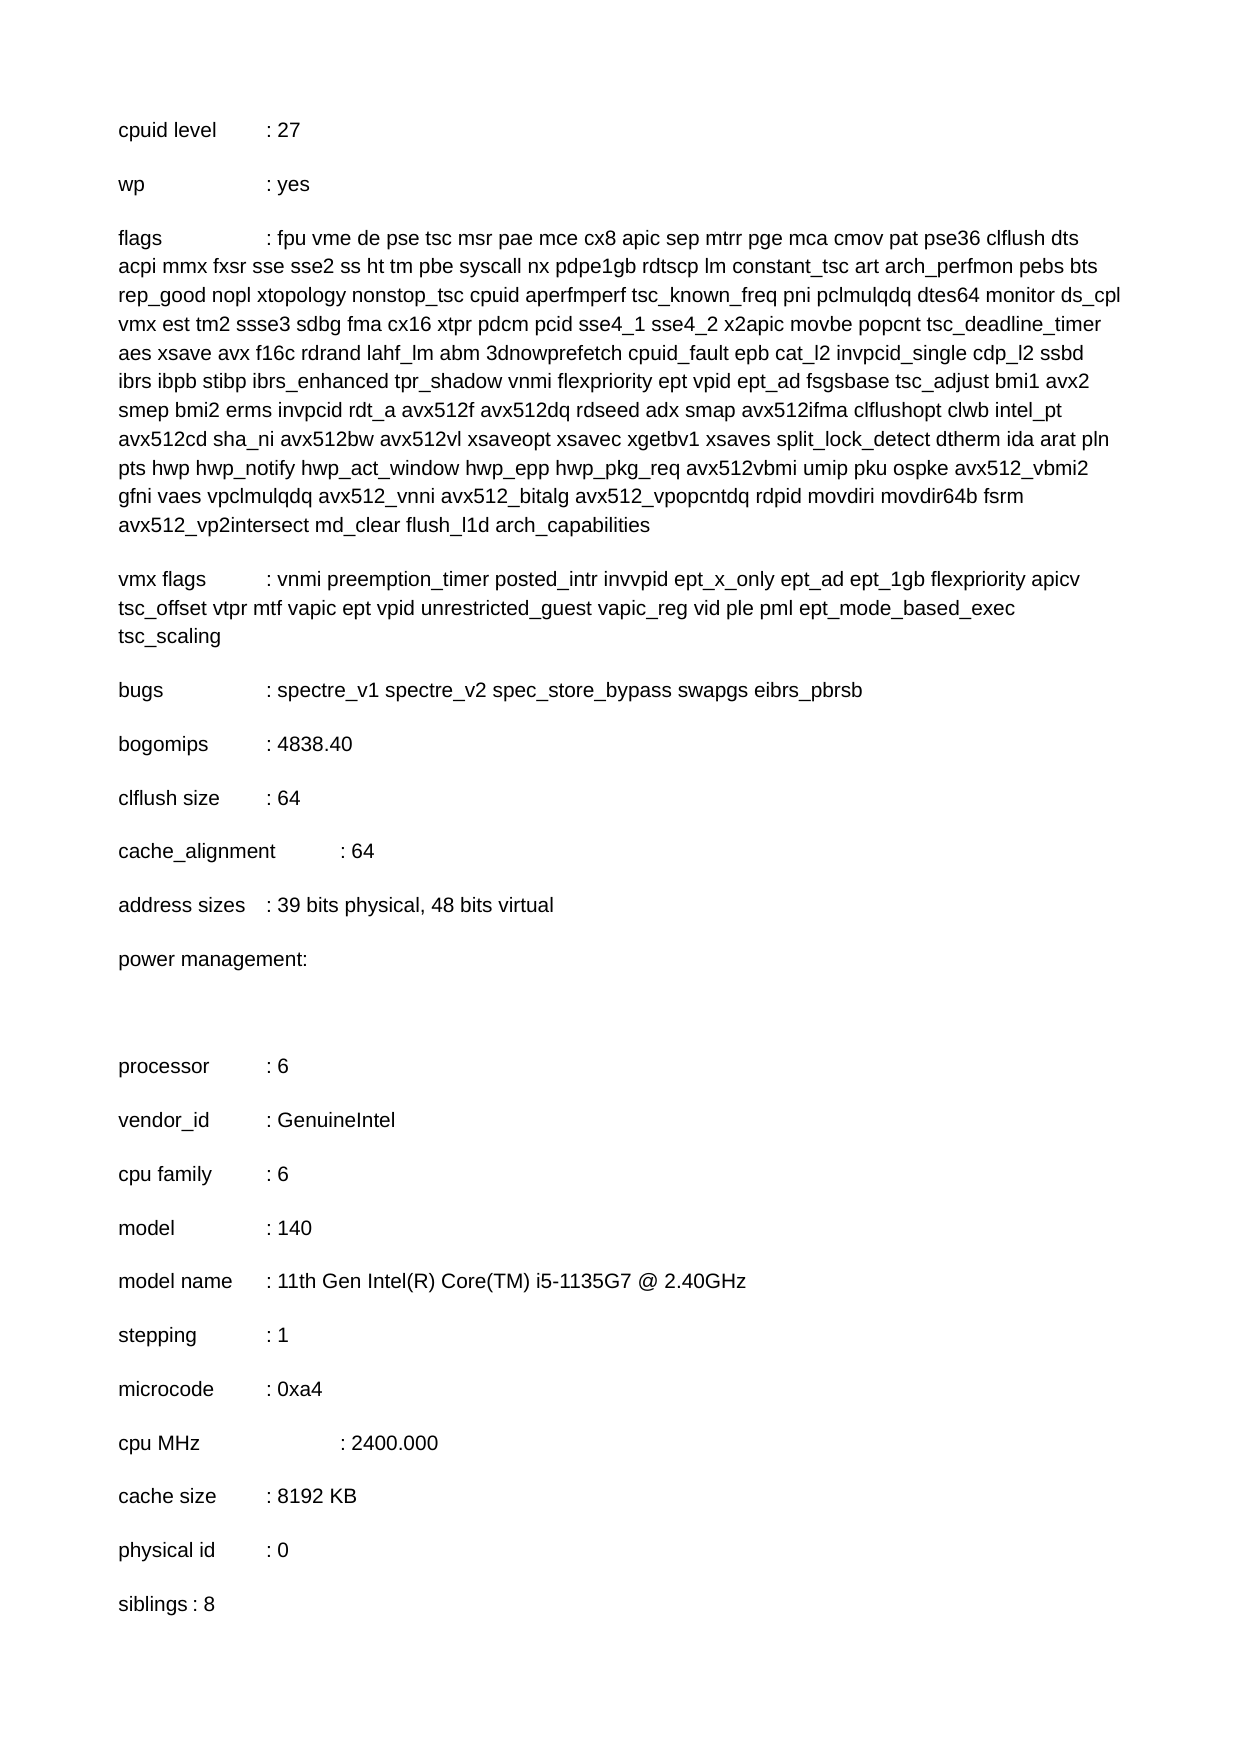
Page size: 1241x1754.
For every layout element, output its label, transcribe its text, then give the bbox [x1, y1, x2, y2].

text clflush size : 64 [118, 786, 1122, 809]
text siblings : 8 [118, 1592, 1122, 1616]
text address sizes : 39 bits physical, 48 bits virtual [118, 893, 1122, 917]
text processor : 6 [118, 1054, 1122, 1078]
text stepping : 1 [118, 1323, 1122, 1347]
text vendor_id : GenuineIntel [118, 1108, 1122, 1132]
text model name : 11th Gen Intel(R) Core(TM) i5-1135G7 @ 2.40GHz [118, 1269, 1122, 1293]
text cpu family : 6 [118, 1162, 1122, 1186]
text bogomips : 4838.40 [118, 732, 1122, 756]
text vmx flags : vnmi preemption_timer posted_intr invvpid ept_x_only ept_ad ept_1gb flexpriority apicv tsc_offset vtpr mtf vapic ept vpid unrestricted_guest vapic_reg vid ple pml ept_mode_based_exec tsc_scaling [118, 567, 1122, 648]
text cache_alignment : 64 [118, 839, 1122, 863]
text model : 140 [118, 1216, 1122, 1239]
text cpuid level : 27 [118, 118, 1122, 142]
text microcode : 0xa4 [118, 1377, 1122, 1401]
text wp : yes [118, 172, 1122, 196]
text power management: [118, 947, 1122, 971]
text cpu MHz : 2400.000 [118, 1431, 1122, 1454]
text physical id : 0 [118, 1538, 1122, 1562]
text cache size : 8192 KB [118, 1484, 1122, 1508]
text flags : fpu vme de pse tsc msr pae mce cx8 apic sep mtrr pge mca cmov pat pse36 clflush dts acpi mmx fxsr sse sse2 ss ht tm pbe syscall nx pdpe1gb rdtscp lm constant_tsc art arch_perfmon pebs bts rep_good nopl xtopology nonstop_tsc cpuid aperfmperf tsc_known_freq pni pclmulqdq dtes64 monitor ds_cpl vmx est tm2 ssse3 sdbg fma cx16 xtpr pdcm pcid sse4_1 sse4_2 x2apic movbe popcnt tsc_deadline_timer aes xsave avx f16c rdrand lahf_lm abm 3dnowprefetch cpuid_fault epb cat_l2 invpcid_single cdp_l2 ssbd ibrs ibpb stibp ibrs_enhanced tpr_shadow vnmi flexpriority ept vpid ept_ad fsgsbase tsc_adjust bmi1 avx2 smep bmi2 erms invpcid rdt_a avx512f avx512dq rdseed adx smap avx512ifma clflushopt clwb intel_pt avx512cd sha_ni avx512bw avx512vl xsaveopt xsavec xgetbv1 xsaves split_lock_detect dtherm ida arat pln pts hwp hwp_notify hwp_act_window hwp_epp hwp_pkg_req avx512vbmi umip pku ospke avx512_vbmi2 gfni vaes vpclmulqdq avx512_vnni avx512_bitalg avx512_vpopcntdq rdpid movdiri movdir64b fsrm avx512_vp2intersect md_clear flush_l1d arch_capabilities [118, 226, 1122, 537]
text bugs : spectre_v1 spectre_v2 spec_store_bypass swapgs eibrs_pbrsb [118, 678, 1122, 702]
